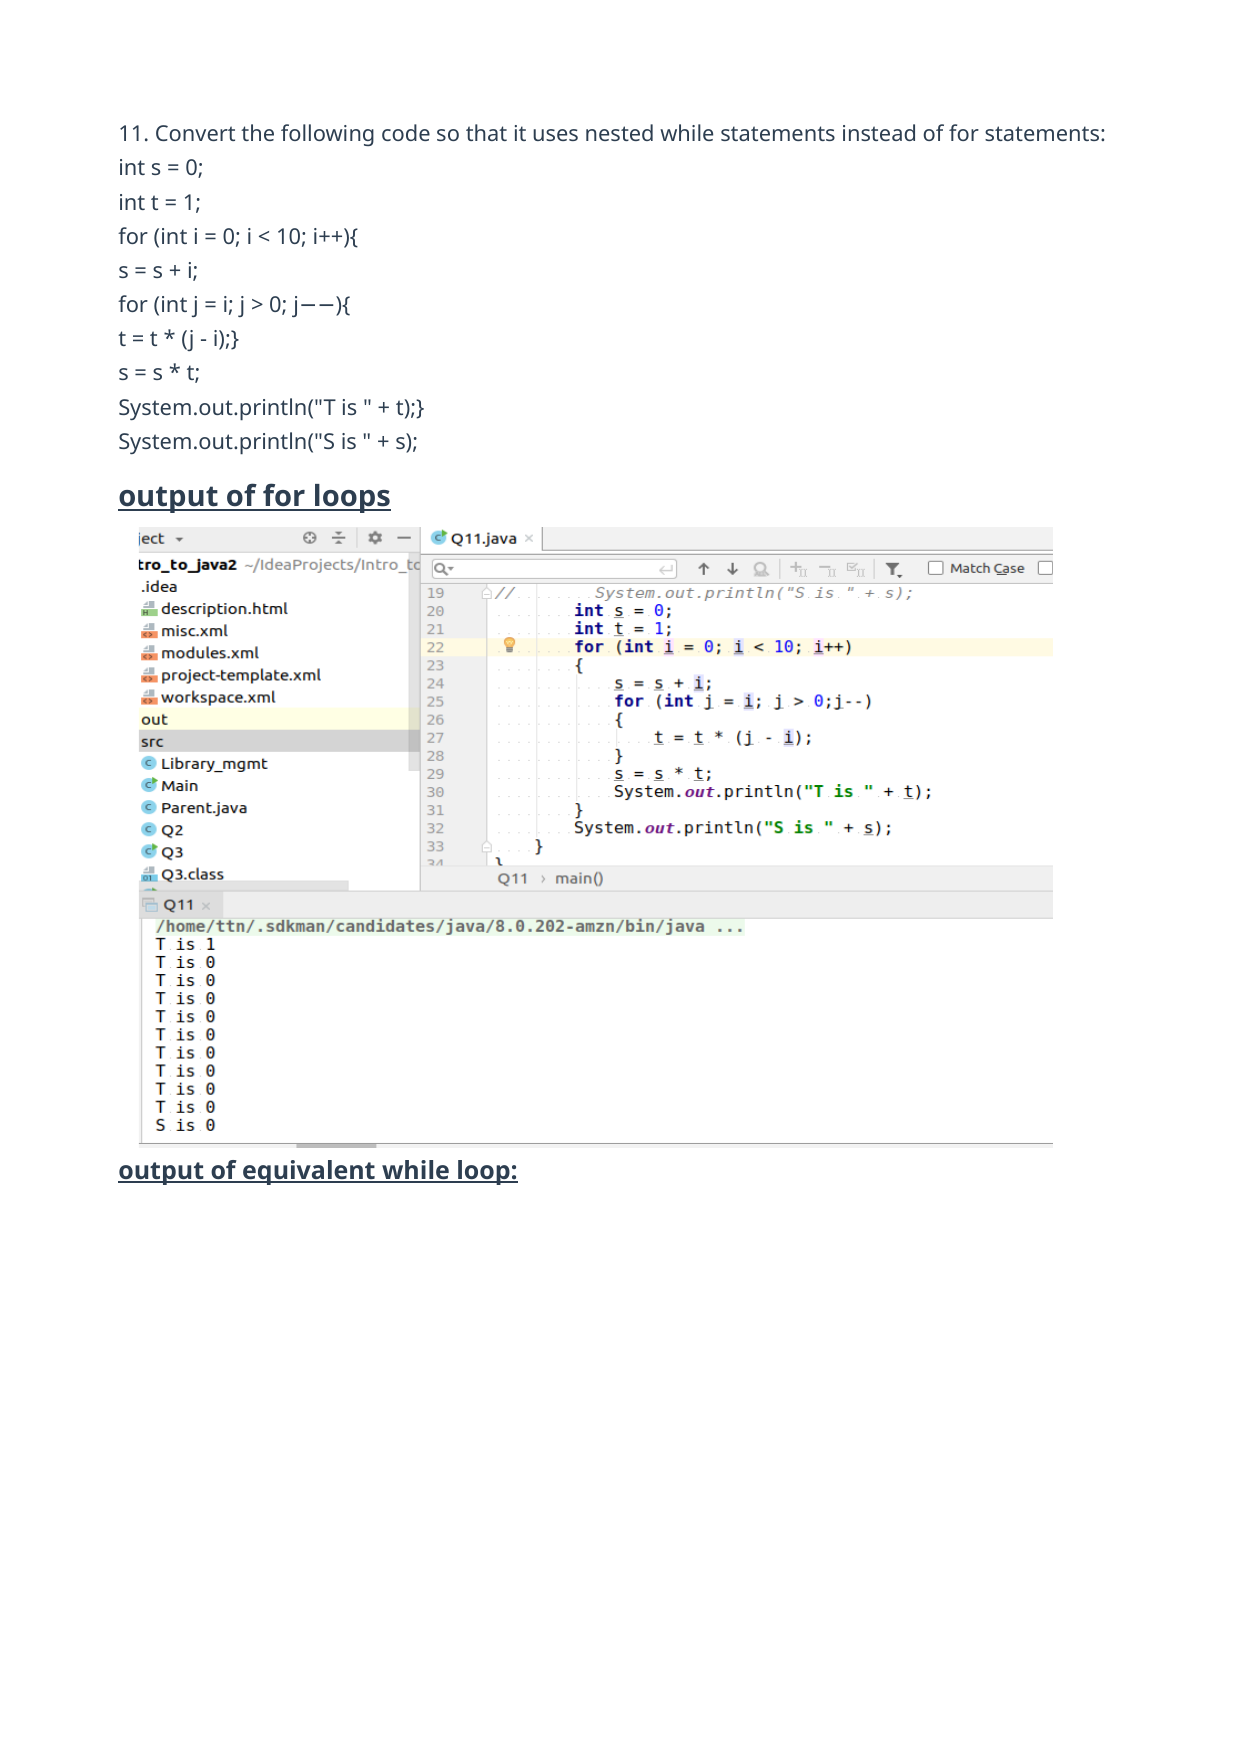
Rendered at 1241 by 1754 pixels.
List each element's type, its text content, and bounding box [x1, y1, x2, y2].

text output of equivalent while loop: [118, 537, 1122, 1187]
text 11. Convert the following code so that it uses nested while statements instead of for statements: int s = 0; int t = 1; for (int i = 0; i < 10; i++){ s = s + i; for (int j = i; j > 0; j−−){ t = t * (j - i);} s = s * t; System.out.println("T is " + t);} System.out.println("S is " + s); [118, 118, 1122, 455]
text output of for loops [118, 475, 1122, 515]
picture [138, 527, 1053, 1148]
